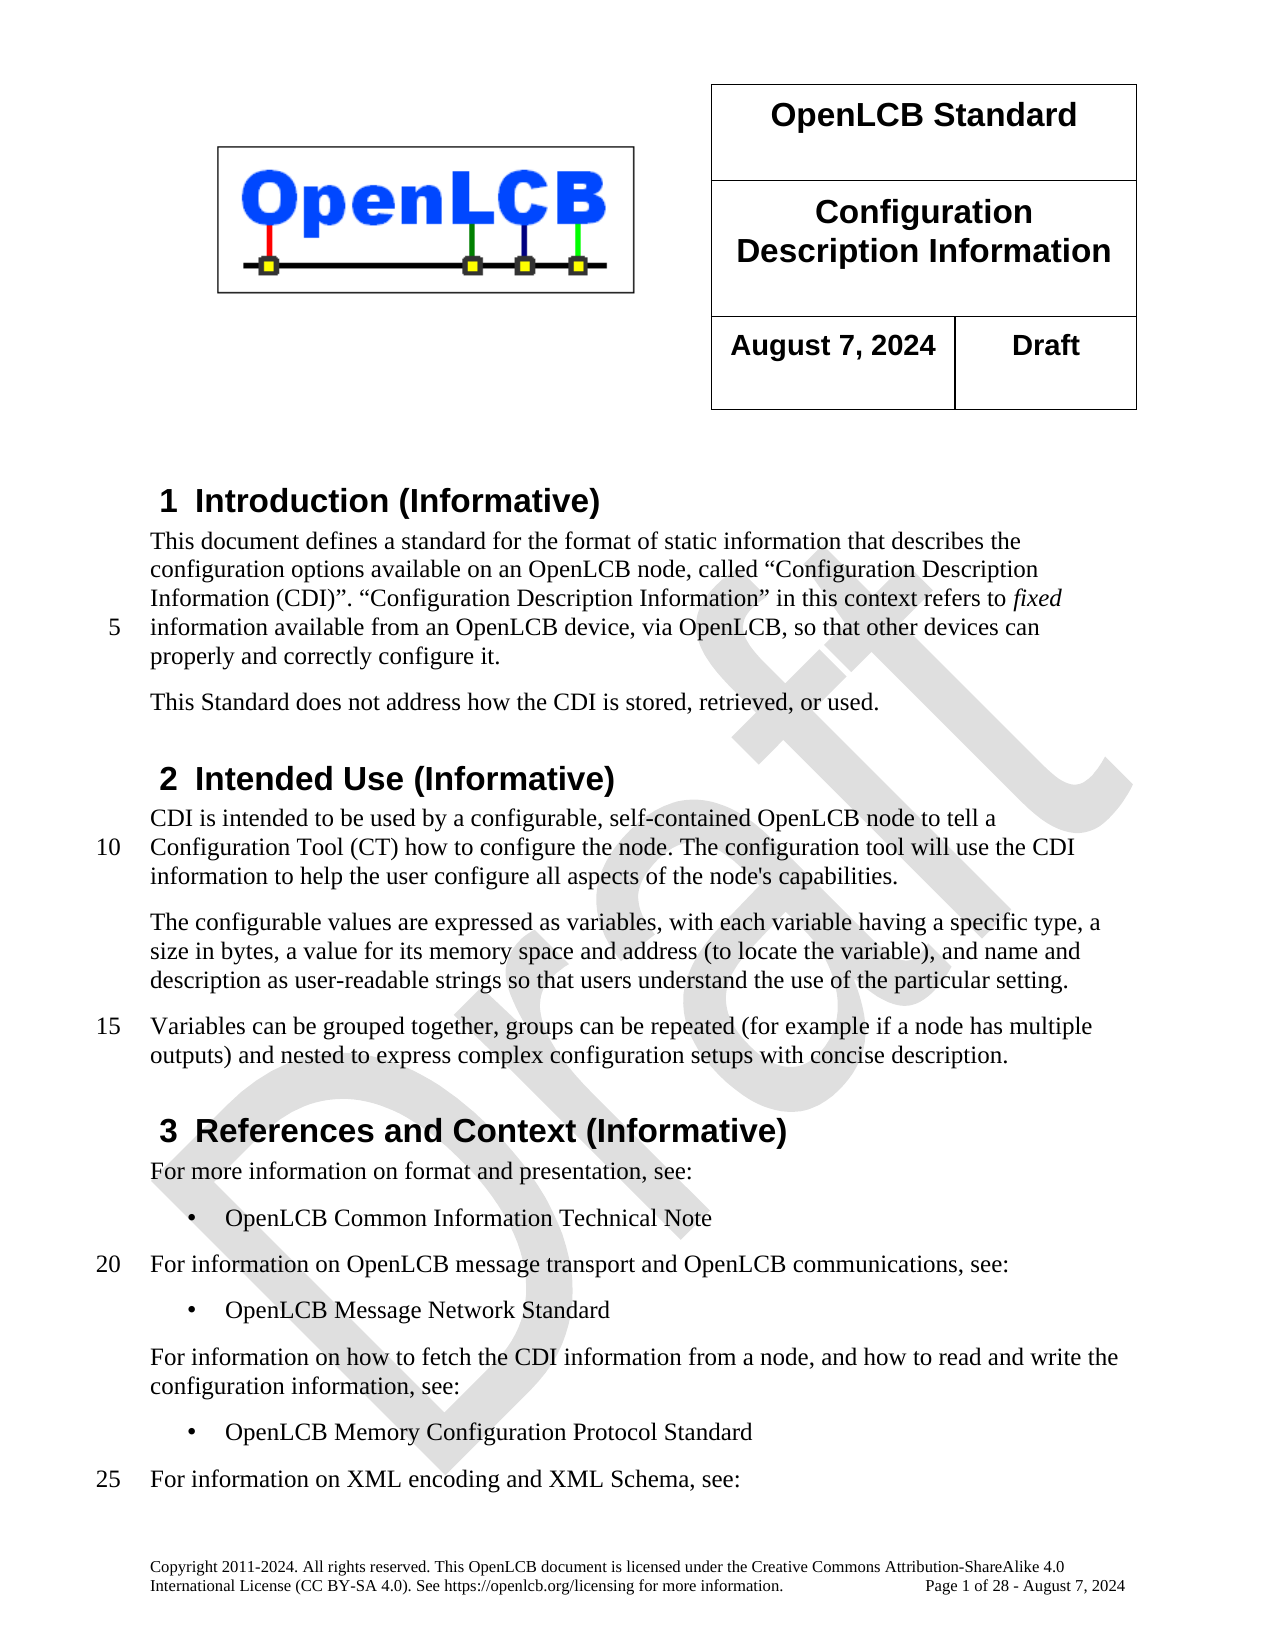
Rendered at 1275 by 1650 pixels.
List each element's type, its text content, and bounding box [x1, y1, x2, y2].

subtitle [862, 759, 1015, 797]
list OpenLCB Memory Configuration Protocol Standard [187, 1417, 415, 1446]
text For more information on format and presentation, see: [518, 1156, 624, 1185]
list OpenLCB Common Information Technical Note [549, 1203, 670, 1231]
text Variables can be grouped together, groups can be repeated (for example if a node has multiple outputs) and nested to express complex configuration setups with concise description. [728, 1011, 837, 1066]
text CDI is intended to be used by a configurable, self-contained OpenLCB node to tell a Configuration Tool (CT) how to configure the node. The configuration tool will use the CDI information to help the user configure all aspects of the node's capabilities. [720, 803, 932, 890]
subtitle References and Context (Informative) [247, 1112, 449, 1150]
subtitle Introduction (Informative) [150, 481, 1125, 519]
text For information on OpenLCB message transport and OpenLCB communications, see: [150, 1249, 247, 1278]
text CDI is intended to be used by a configurable, self-contained OpenLCB node to tell a Configuration Tool (CT) how to configure the node. The configuration tool will use the CDI information to help the user configure all aspects of the node's capabilities. [640, 843, 758, 890]
list OpenLCB Common Information Technical Note [236, 1203, 511, 1231]
list OpenLCB Message Network Standard [569, 1296, 1125, 1324]
subtitle References and Context (Informative) [150, 1112, 219, 1150]
text The configurable values are expressed as variables, with each variable having a specific type, a size in bytes, a value for its memory space and address (to locate the variable), and name and description as user-readable strings so that users understand the use of the particular setting. [150, 907, 737, 994]
text CDI is intended to be used by a configurable, self-contained OpenLCB node to tell a Configuration Tool (CT) how to configure the node. The configuration tool will use the CDI information to help the user configure all aspects of the node's capabilities. [906, 803, 1125, 890]
picture [216, 145, 636, 295]
text The configurable values are expressed as variables, with each variable having a specific type, a size in bytes, a value for its memory space and address (to locate the variable), and name and description as user-readable strings so that users understand the use of the particular setting. [727, 913, 836, 994]
subtitle References and Context (Informative) [613, 1112, 1125, 1150]
text Variables can be grouped together, groups can be repeated (for example if a node has multiple outputs) and nested to express complex configuration setups with concise description. [150, 1011, 508, 1069]
text CDI is intended to be used by a configurable, self-contained OpenLCB node to tell a Configuration Tool (CT) how to configure the node. The configuration tool will use the CDI information to help the user configure all aspects of the node's capabilities. [150, 803, 669, 890]
subtitle References and Context (Informative) [476, 1112, 589, 1150]
text This Standard does not address how the CDI is stored, retrieved, or used. [150, 687, 755, 716]
text The configurable values are expressed as variables, with each variable having a specific type, a size in bytes, a value for its memory space and address (to locate the variable), and name and description as user-readable strings so that users understand the use of the particular setting. [842, 907, 1125, 994]
text This Standard does not address how the CDI is stored, retrieved, or used. [814, 687, 934, 716]
text For more information on format and presentation, see: [657, 1156, 1125, 1185]
text For information on XML encoding and XML Schema, see: [150, 1464, 1125, 1492]
text Variables can be grouped together, groups can be repeated (for example if a node has multiple outputs) and nested to express complex configuration setups with concise description. [541, 1011, 712, 1069]
text Variables can be grouped together, groups can be repeated (for example if a node has multiple outputs) and nested to express complex configuration setups with concise description. [856, 1011, 1125, 1069]
text For more information on format and presentation, see: [215, 1156, 482, 1185]
list OpenLCB Message Network Standard [329, 1296, 525, 1324]
list OpenLCB Memory Configuration Protocol Standard [476, 1417, 1125, 1446]
text This Standard does not address how the CDI is stored, retrieved, or used. [966, 687, 1125, 716]
list OpenLCB Message Network Standard [187, 1296, 293, 1324]
text For information on how to fetch the CDI information from a node, and how to read and write the configuration information, see: [523, 1342, 1125, 1399]
subtitle [1038, 759, 1103, 784]
text For information on how to fetch the CDI information from a node, and how to read and write the configuration information, see: [375, 1342, 510, 1399]
text For information on how to fetch the CDI information from a node, and how to read and write the configuration information, see: [150, 1342, 368, 1399]
text This document defines a standard for the format of static information that describes the configuration options available on an OpenLCB node, called “Configuration Description Information (CDI)”. “Configuration Description Information” in this context refers to fixed information available from an OpenLCB device, via OpenLCB, so that other devices can properly and correctly configure it. [150, 526, 1125, 669]
text For information on OpenLCB message transport and OpenLCB communications, see: [282, 1249, 525, 1278]
text For information on OpenLCB message transport and OpenLCB communications, see: [568, 1249, 1125, 1278]
subtitle Intended Use (Informative) [150, 759, 839, 797]
list OpenLCB Common Information Technical Note [691, 1203, 1125, 1231]
